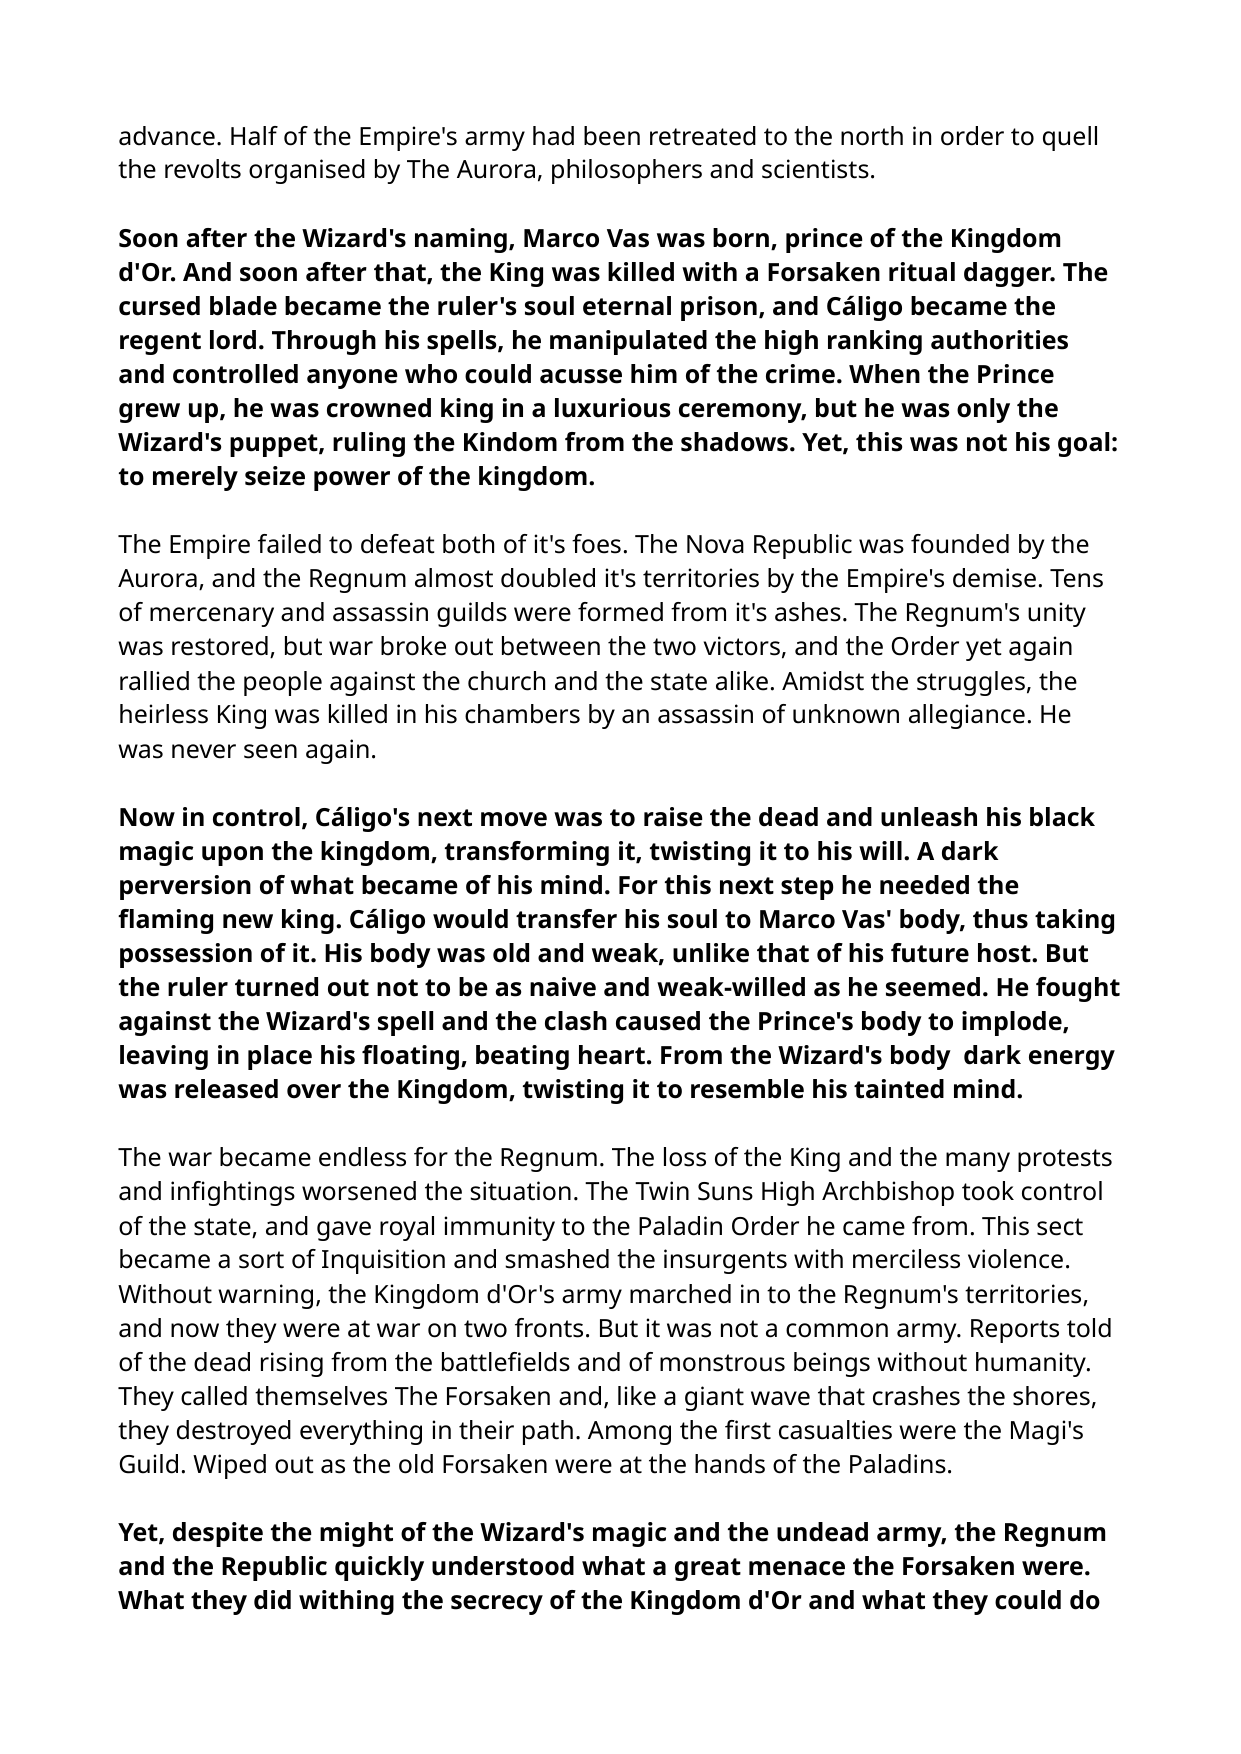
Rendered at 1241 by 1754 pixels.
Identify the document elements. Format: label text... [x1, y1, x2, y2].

text Soon after the Wizard's naming, Marco Vas was born, prince of the Kingdom d'Or. And soon after that, the King was killed with a Forsaken ritual dagger. The cursed blade became the ruler's soul eternal prison, and Cáligo became the regent lord. Through his spells, he manipulated the high ranking authorities and controlled anyone who could acusse him of the crime. When the Prince grew up, he was crowned king in a luxurious ceremony, but he was only the Wizard's puppet, ruling the Kindom from the shadows. Yet, this was not his goal: to merely seize power of the kingdom. [118, 220, 1122, 493]
text The Empire failed to defeat both of it's foes. The Nova Republic was founded by the Aurora, and the Regnum almost doubled it's territories by the Empire's demise. Tens of mercenary and assassin guilds were formed from it's ashes. The Regnum's unity was restored, but war broke out between the two victors, and the Order yet again rallied the people against the church and the state alike. Amidst the struggles, the heirless King was killed in his chambers by an assassin of unknown allegiance. He was never seen again. [118, 527, 1122, 765]
text advance. Half of the Empire's army had been retreated to the north in order to quell the revolts organised by The Aurora, philosophers and scientists. [118, 118, 1122, 186]
text Now in control, Cáligo's next move was to raise the dead and unleash his black magic upon the kingdom, transforming it, twisting it to his will. A dark perversion of what became of his mind. For this next step he needed the flaming new king. Cáligo would transfer his soul to Marco Vas' body, thus taking possession of it. His body was old and weak, unlike that of his future host. But the ruler turned out not to be as naive and weak-willed as he seemed. He fought against the Wizard's spell and the clash caused the Prince's body to implode, leaving in place his floating, beating heart. From the Wizard's body dark energy was released over the Kingdom, twisting it to resemble his tainted mind. [118, 799, 1122, 1106]
text Yet, despite the might of the Wizard's magic and the undead army, the Regnum and the Republic quickly understood what a great menace the Forsaken were. What they did withing the secrecy of the Kingdom d'Or and what they could do [118, 1515, 1122, 1617]
text The war became endless for the Regnum. The loss of the King and the many protests and infightings worsened the situation. The Twin Suns High Archbishop took control of the state, and gave royal immunity to the Paladin Order he came from. This sect became a sort of Inquisition and smashed the insurgents with merciless violence. Without warning, the Kingdom d'Or's army marched in to the Regnum's territories, and now they were at war on two fronts. But it was not a common army. Reports told of the dead rising from the battlefields and of monstrous beings without humanity. They called themselves The Forsaken and, like a giant wave that crashes the shores, they destroyed everything in their path. Among the first casualties were the Magi's Guild. Wiped out as the old Forsaken were at the hands of the Paladins. [118, 1140, 1122, 1481]
